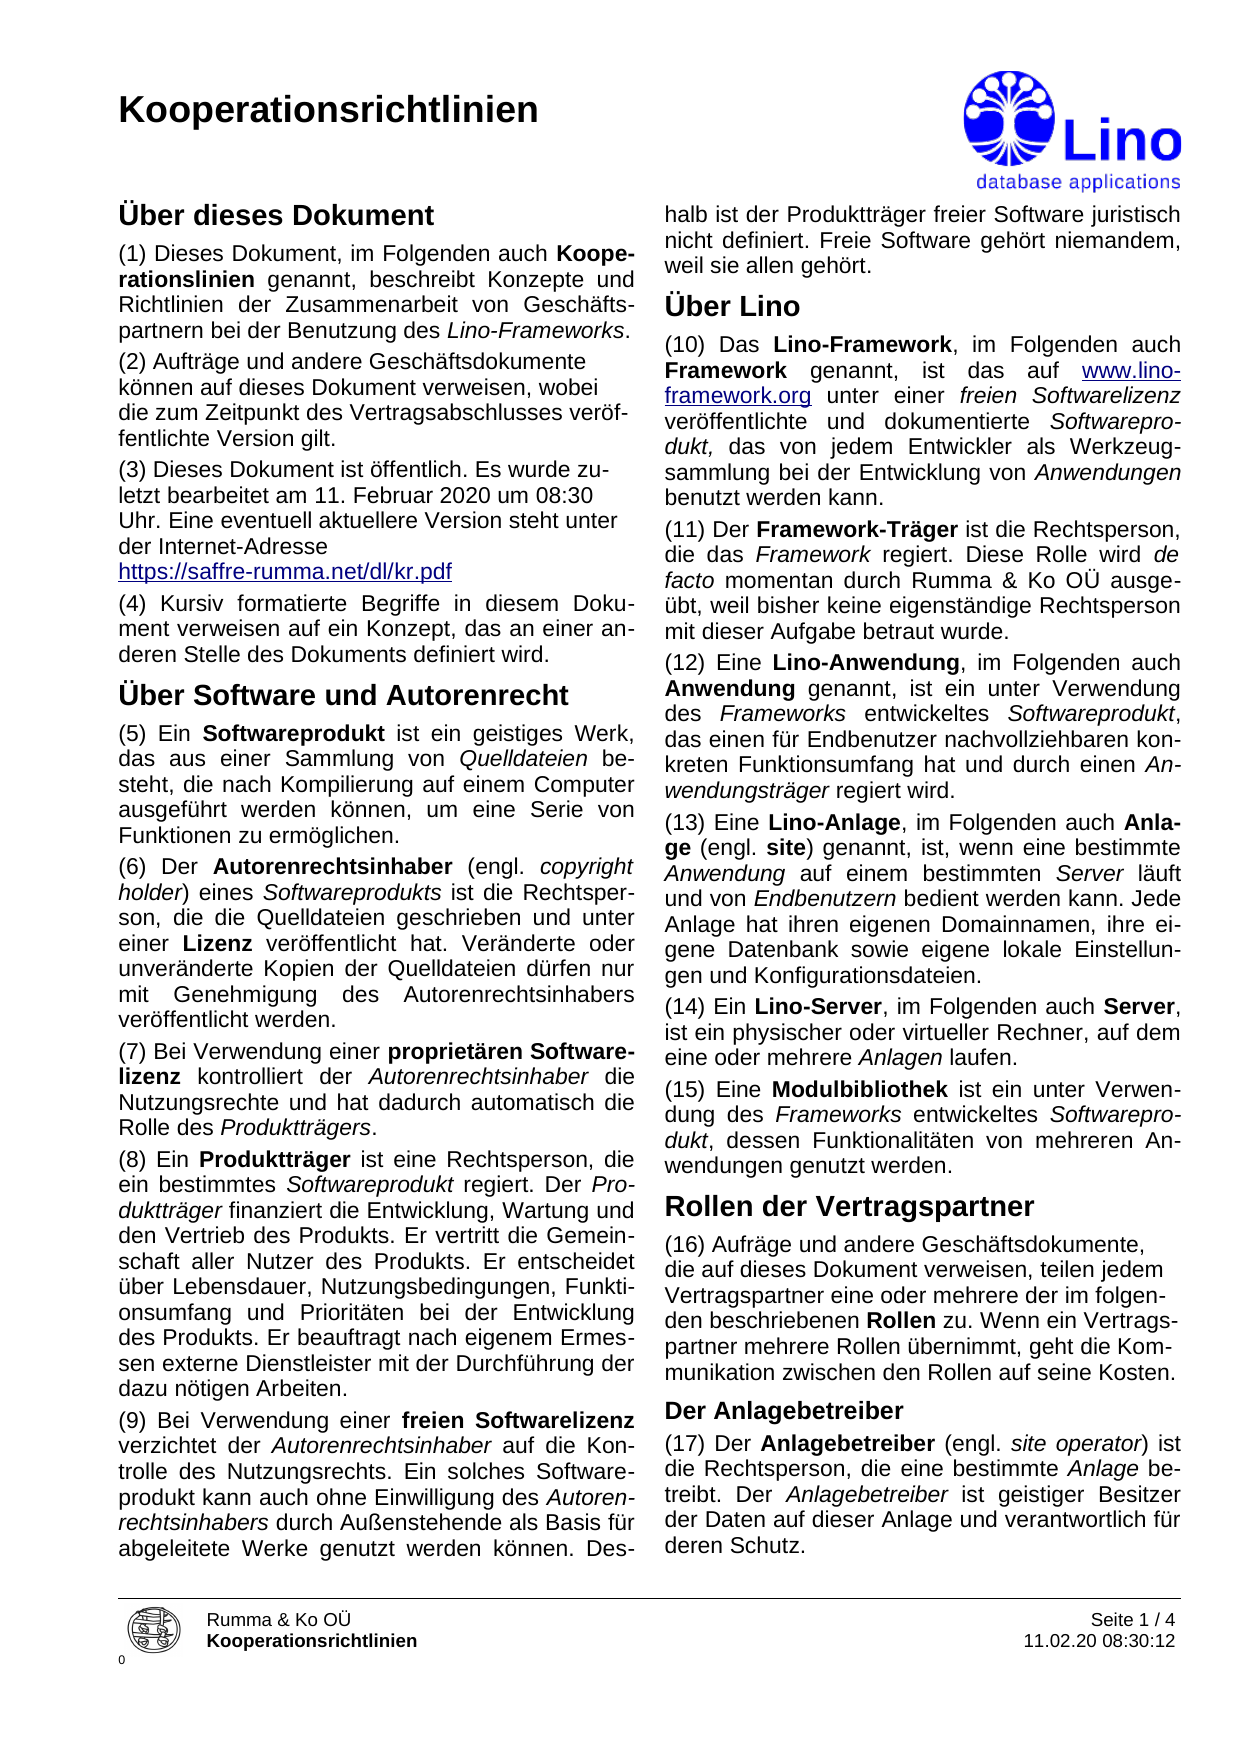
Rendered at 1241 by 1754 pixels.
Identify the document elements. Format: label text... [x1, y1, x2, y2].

text (8) Ein Produktträger ist eine Rechtsperson, die ein bestimmtes Software­produkt regiert. Der Pro­duktträger finanziert die Entwicklung, Wartung und den Vertrieb des Produkts. Er vertritt die Gemein­schaft aller Nutzer des Produkts. Er entscheidet über Lebensdauer, Nutzungsbedingungen, Funkti­onsumfang und Prioritäten bei der Entwicklung des Produkts. Er beauftragt nach eigenem Ermes­sen ex­terne Dienstleister mit der Durchführung der dazu nötigen Arbeiten. [118, 1146, 635, 1402]
subtitle Über dieses Dokument [118, 199, 635, 232]
text (13) Eine Lino-Anlage, im Folgenden auch Anla­ge (engl. site) genannt, ist, wenn eine bestimmte An­wendung auf ei­nem bestimmten Server läuft und von Endbenutzern bedient werden kann. Jede Anla­ge hat ihren eigenen Domainnamen, ihre ei­gene Datenbank sowie eigene lokale Einstellun­gen und Konfi­gurationsdateien. [664, 809, 1181, 988]
picture [123, 1603, 184, 1657]
subtitle Rollen der Vertragspartner [664, 1190, 1181, 1223]
text (17) Der Anlagebetreiber (engl. site operator) ist die Rechtsperson, die eine bestimmte Anlage be­treibt. Der Anlagebetreiber ist geistiger Besitzer der Daten auf dieser Anlage und verantwortlich für de­ren Schutz. [664, 1431, 1181, 1558]
text (9) Bei Verwendung einer freien Softwarelizenz verzichtet der Autorenrechtsinhaber auf die Kon­trolle des Nutzungsrechts. Ein solches Software­produkt kann auch ohne Einwilligung des Autoren­rechtsinhabers durch Außen­stehende als Basis für abgeleitete Werke genutzt werden können. Des­ [118, 1408, 635, 1561]
subtitle Über Software und Autorenrecht [118, 679, 635, 711]
picture [963, 71, 1182, 197]
subtitle Der Anlagebetreiber [664, 1397, 1181, 1424]
text Kooperationsrichtlinien [118, 88, 635, 131]
text (2) Aufträge und andere Geschäftsdokumente können auf die­ses Dokument verweisen, wobei die zum Zeitpunkt des Vertragsabschlusses veröf­fentlichte Version gilt. [118, 349, 635, 451]
subtitle Über Lino [664, 290, 1181, 323]
text (12) Eine Lino-Anwendung, im Folgenden auch Anwendung genannt, ist ein unter Verwendung des Frameworks entwickeltes Softwareprodukt, das einen für Endbenutzer nachvollziehbaren kon­kreten Funktionsumfang hat und durch einen An­wendungsträger regiert wird. [664, 650, 1181, 803]
text (6) Der Autorenrechtsinhaber (engl. copyright holder) eines Softwareprodukts ist die Rechtsper­son, die die Quelldateien geschrieben und unter einer Lizenz veröffentlicht hat. Veränder­te oder unveränderte Kopien der Quelldateien dürfen nur mit Genehmigung des Autorenrechtsinhabers veröffentlicht werden. [118, 854, 635, 1032]
text (7) Bei Verwendung einer proprietären Software­lizenz kontrolliert der Autorenrechtsinhaber die Nut­zungsrechte und hat dadurch automatisch die Rolle des Produktträgers. [118, 1038, 635, 1141]
text (14) Ein Lino-Server, im Folgenden auch Server, ist ein physischer oder virtueller Rechner, auf dem eine oder mehrere Anlagen laufen. [664, 994, 1181, 1070]
text (1) Dieses Dokument, im Folgenden auch Koope­rationslinien genannt, beschreibt Konzepte und Richt­linien der Zusammen­arbeit von Geschäfts­partnern bei der Benutzung des Lino-Frameworks. [118, 241, 635, 343]
text (4) Kursiv formatierte Begriffe in diesem Doku­ment verweisen auf ein Konzept, das an einer an­deren Stelle des Dokuments definiert wird. [118, 590, 635, 667]
text (15) Eine Modulbibliothek ist ein unter Verwen­dung des Frameworks entwickeltes Softwarepro­dukt, dessen Funktionalitäten von mehreren An­wendungen genutzt werden. [664, 1076, 1181, 1178]
text halb ist der Pro­duktträger freier Software juristisch nicht definiert. Freie Software gehört nieman­dem, weil sie allen ge­hört. [664, 88, 1181, 279]
text (10) Das Lino-Framework, im Folgenden auch Framework genannt, ist das auf www.lino-framework.org unter einer freien Softwarelizenz veröffentlichte und dokumentierte Softwarepro­dukt, das von jedem Entwickler als Werkzeug­sammlung bei der Entwicklung von Anwen­dungen benutzt werden kann. [664, 332, 1181, 511]
text (16) Aufräge und andere Geschäftsdokumente, die auf die­ses Dokument verweisen, teilen jedem Ver­tragspartner eine oder mehrere der im folgen­den beschriebenen Rollen zu. Wenn ein Vertrags­partner mehrere Rollen übernimmt, geht die Kom­munikation zwischen den Rollen auf seine Kosten. [664, 1232, 1181, 1385]
text (3) Dieses Dokument ist öffentlich. Es wurde zu­letzt bearbeitet am 11. Februar 2020 um 08:29 Uhr. Eine eventuell aktu­ellere Version steht unter der Internet-Adresse https://saffre-rumma.net/dl/kr.pdf [118, 457, 635, 584]
text (11) Der Framework-Träger ist die Rechtsperson, die das Framework re­giert. Diese Rolle wird de facto mo­mentan durch Rumma & Ko OÜ ausge­übt, weil bisher keine eigenständige Rechtsperson mit dieser Aufgabe betraut wurde. [664, 517, 1181, 644]
text (5) Ein Software­produkt ist ein geistiges Werk, das aus einer Sammlung von Quelldateien be­steht, die nach Kompilierung auf einem Computer ausgeführt werden können, um eine Serie von Funktionen zu ermöglichen. [118, 720, 635, 848]
